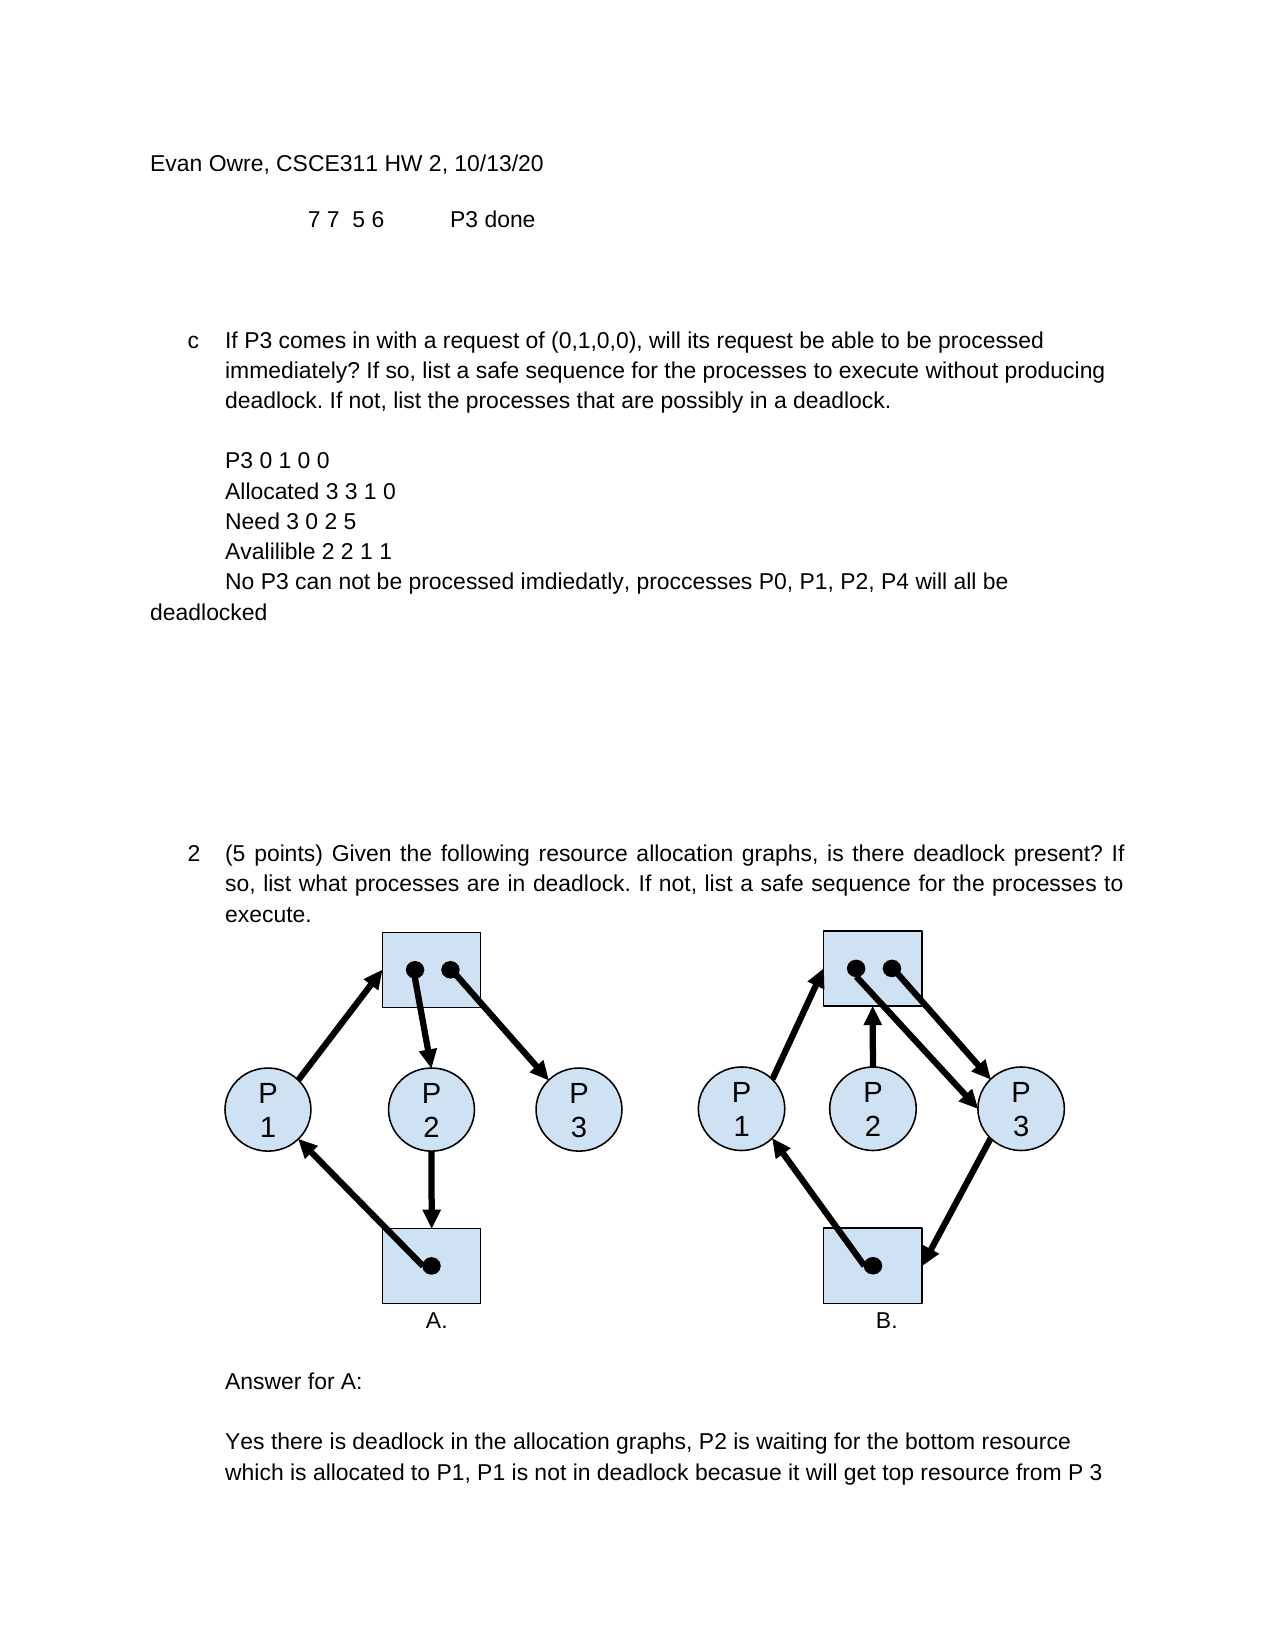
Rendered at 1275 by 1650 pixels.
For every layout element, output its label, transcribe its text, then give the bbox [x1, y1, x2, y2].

text Answer for A: [225, 1368, 1125, 1394]
text Avalilible 2 2 1 1 [150, 538, 1125, 564]
text Need 3 0 2 5 [150, 508, 1125, 534]
text Yes there is deadlock in the allocation graphs, P2 is waiting for the bottom resource which is allocated to P1, P1 is not in deadlock becasue it will get top resource from P 3 [225, 1428, 1125, 1485]
list If P3 comes in with a request of (0,1,0,0), will its request be able to be processed immediately? If so, list a safe sequence for the processes to execute without producing deadlock. If not, list the processes that are possibly in a deadlock. [187, 327, 1125, 413]
text No P3 can not be processed imdiedatly, proccesses P0, P1, P2, P4 will all be deadlocked [150, 568, 1125, 625]
text A. B. [225, 1307, 1125, 1334]
list 7 7 5 6 P3 done [187, 206, 1125, 232]
list (5 points) Given the following resource allocation graphs, is there deadlock present? If so, list what processes are in deadlock. If not, list a safe sequence for the processes to execute. [187, 840, 1125, 927]
text Allocated 3 3 1 0 [150, 478, 1125, 504]
text P3 0 1 0 0 [150, 447, 1125, 474]
